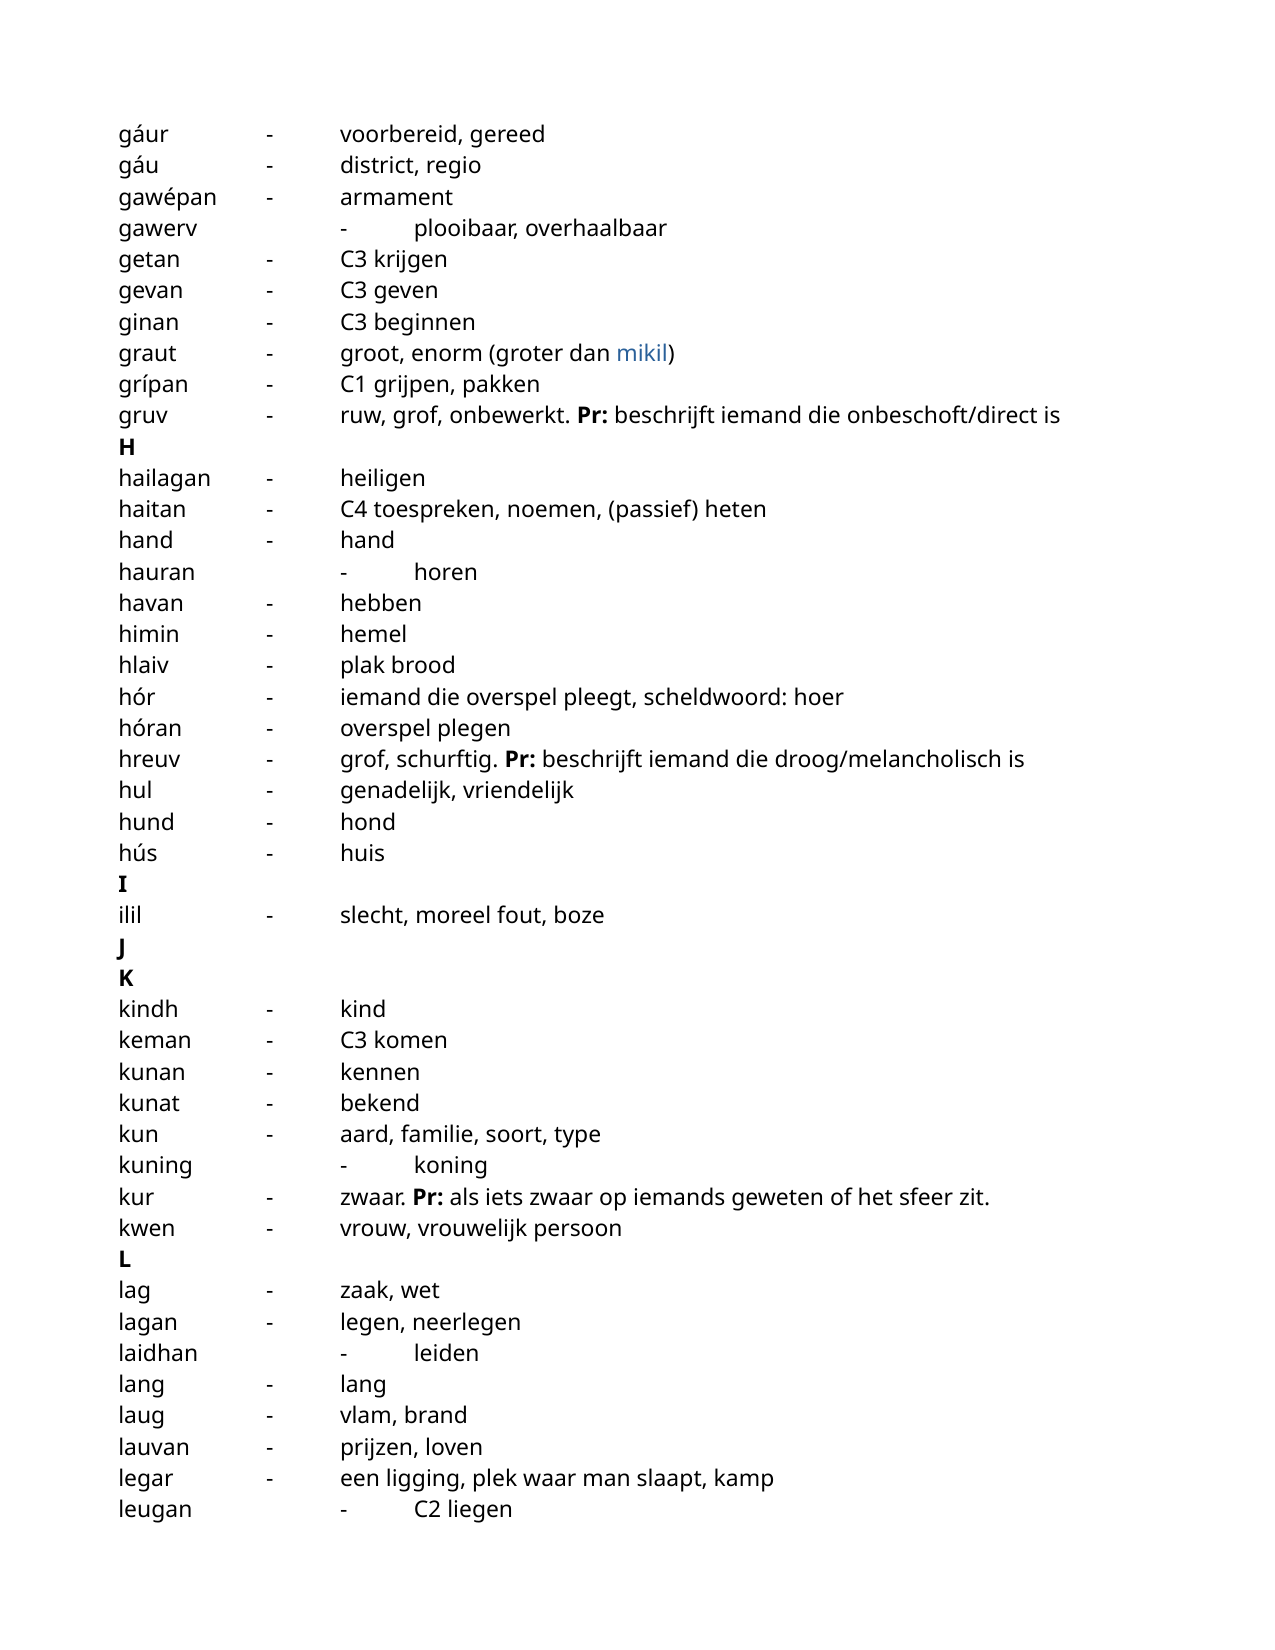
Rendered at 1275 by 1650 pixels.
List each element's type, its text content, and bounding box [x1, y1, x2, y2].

text graut - groot, enorm (groter dan mikil) [118, 337, 1157, 368]
text kunan - kennen [118, 1056, 1157, 1087]
text ilil - slecht, moreel fout, boze [118, 899, 1157, 931]
text J [118, 931, 1157, 962]
text legar - een ligging, plek waar man slaapt, kamp [118, 1462, 1157, 1493]
text kun - aard, familie, soort, type [118, 1118, 1157, 1149]
text hauran - horen [118, 556, 1157, 587]
text hul - genadelijk, vriendelijk [118, 774, 1157, 806]
text kuning - koning [118, 1149, 1157, 1181]
text leugan - C2 liegen [118, 1493, 1157, 1524]
text laug - vlam, brand [118, 1399, 1157, 1431]
text kindh - kind [118, 993, 1157, 1024]
text hund - hond hús - huis [118, 806, 1157, 868]
text hailagan - heiligen [118, 462, 1157, 493]
text H [118, 431, 1157, 462]
text gevan - C3 geven [118, 274, 1157, 306]
text kunat - bekend [118, 1087, 1157, 1118]
text gáu - district, regio [118, 149, 1157, 181]
text haitan - C4 toespreken, noemen, (passief) heten [118, 493, 1157, 524]
text havan - hebben [118, 587, 1157, 618]
text kwen - vrouw, vrouwelijk persoon [118, 1212, 1157, 1243]
text gawépan - armament [118, 181, 1157, 212]
text keman - C3 komen [118, 1024, 1157, 1056]
text kur - zwaar. Pr: als iets zwaar op iemands geweten of het sfeer zit. [118, 1181, 1157, 1212]
text laidhan - leiden [118, 1337, 1157, 1368]
text lag - zaak, wet lagan - legen, neerlegen [118, 1274, 1157, 1337]
text hlaiv - plak brood [118, 649, 1157, 681]
text gruv - ruw, grof, onbewerkt. Pr: beschrijft iemand die onbeschoft/direct is [118, 399, 1157, 431]
text getan - C3 krijgen [118, 243, 1157, 274]
text hór - iemand die overspel pleegt, scheldwoord: hoer hóran - overspel plegen hreuv - grof, schurftig. Pr: beschrijft iemand die droog/melancholisch is [118, 681, 1157, 774]
text lang - lang [118, 1368, 1157, 1399]
text hand - hand [118, 524, 1157, 556]
text gáur - voorbereid, gereed [118, 118, 1157, 149]
text K [118, 962, 1157, 993]
text grípan - C1 grijpen, pakken [118, 368, 1157, 399]
text ginan - C3 beginnen [118, 306, 1157, 337]
text lauvan - prijzen, loven [118, 1431, 1157, 1462]
text I [118, 868, 1157, 899]
text himin - hemel [118, 618, 1157, 649]
text gawerv - plooibaar, overhaalbaar [118, 212, 1157, 243]
text L [118, 1243, 1157, 1274]
